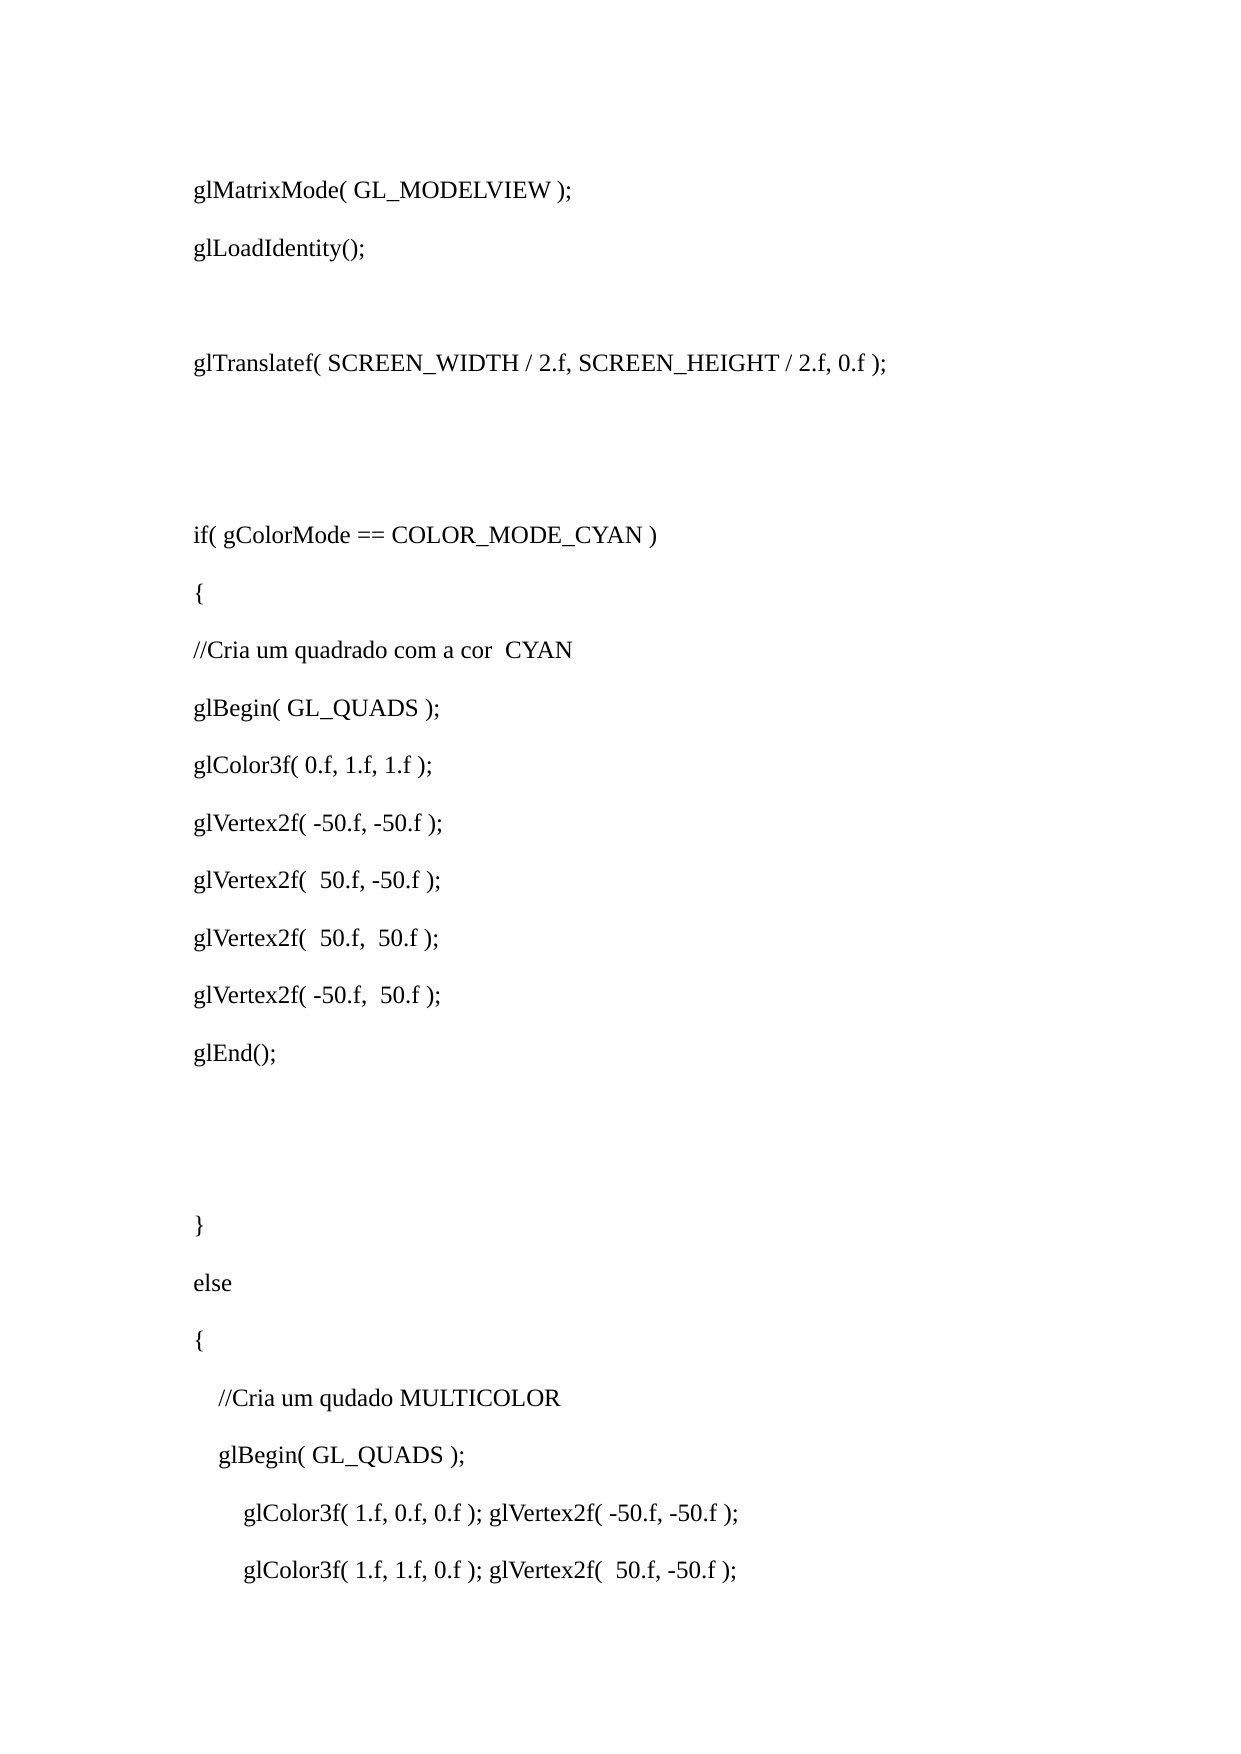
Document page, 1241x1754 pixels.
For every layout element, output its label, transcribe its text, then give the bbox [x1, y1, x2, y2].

text glVertex2f( 50.f, 50.f ); [118, 923, 1122, 952]
text { [118, 578, 1122, 607]
text { [118, 1326, 1122, 1354]
text glVertex2f( -50.f, 50.f ); [118, 981, 1122, 1009]
text if( gColorMode == COLOR_MODE_CYAN ) [118, 521, 1122, 549]
text glTranslatef( SCREEN_WIDTH / 2.f, SCREEN_HEIGHT / 2.f, 0.f ); [118, 348, 1122, 377]
text glMatrixMode( GL_MODELVIEW ); [118, 176, 1122, 204]
text glLoadIdentity(); [118, 233, 1122, 262]
text glBegin( GL_QUADS ); [118, 693, 1122, 722]
text glColor3f( 1.f, 0.f, 0.f ); glVertex2f( -50.f, -50.f ); [118, 1498, 1122, 1527]
text glEnd(); [118, 1038, 1122, 1067]
text glVertex2f( 50.f, -50.f ); [118, 866, 1122, 894]
text } [118, 1211, 1122, 1239]
text //Cria um qudado MULTICOLOR [118, 1383, 1122, 1412]
text glVertex2f( -50.f, -50.f ); [118, 808, 1122, 837]
text //Cria um quadrado com a cor CYAN [118, 636, 1122, 664]
text glColor3f( 1.f, 1.f, 0.f ); glVertex2f( 50.f, -50.f ); [118, 1556, 1122, 1584]
text glBegin( GL_QUADS ); [118, 1441, 1122, 1469]
text else [118, 1268, 1122, 1297]
text glColor3f( 0.f, 1.f, 1.f ); [118, 751, 1122, 779]
